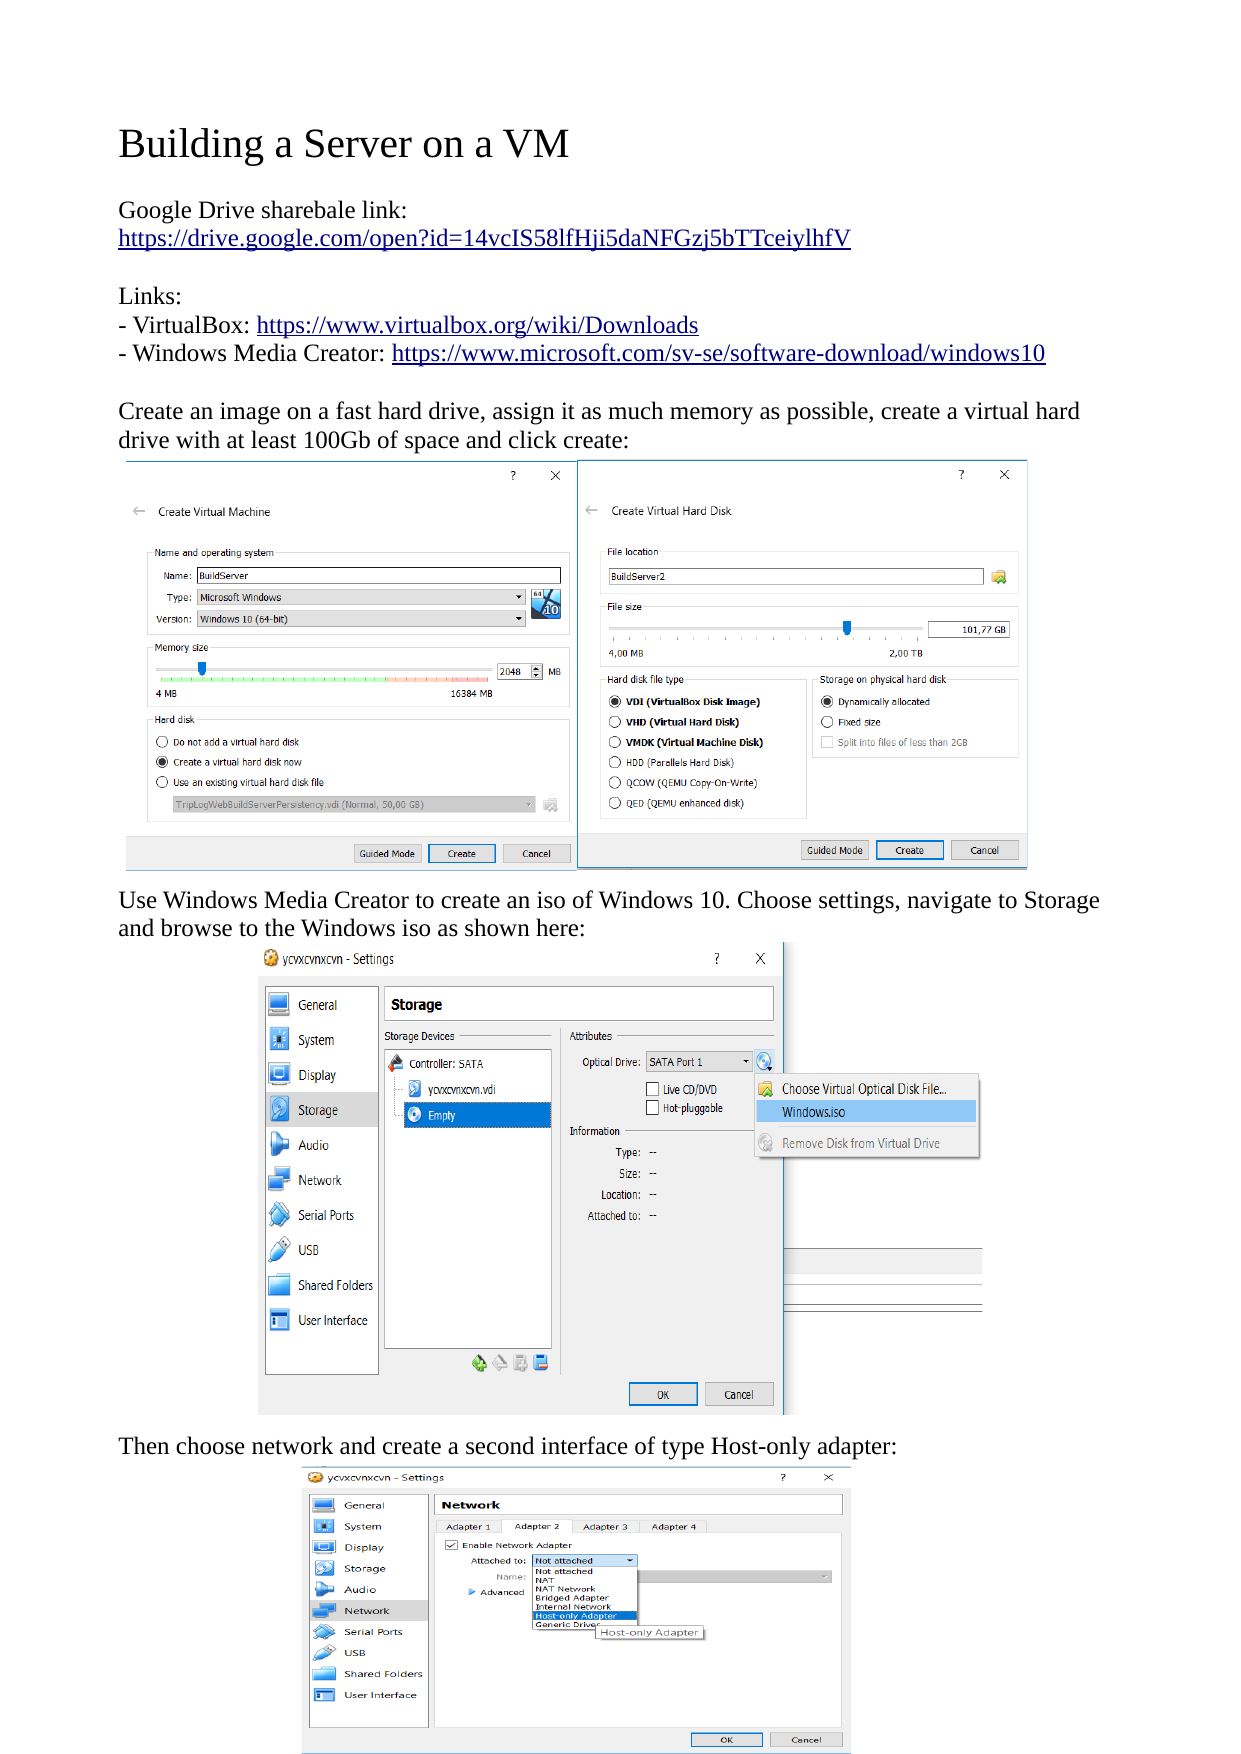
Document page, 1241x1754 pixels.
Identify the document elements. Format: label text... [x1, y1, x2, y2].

text Use Windows Media Creator to create an iso of Windows 10. Choose settings, navigate to Storage and browse to the Windows iso as shown here: [118, 885, 1122, 942]
picture [301, 1466, 852, 1754]
picture [258, 942, 983, 1415]
text Then choose network and create a second interface of type Host-only adapter: [118, 1431, 1122, 1460]
text https://drive.google.com/open?id=14vcIS58lfHji5daNFGzj5bTTceiylhfV [118, 223, 1122, 252]
picture [126, 459, 1028, 871]
text Google Drive sharebale link: [118, 195, 1122, 223]
text - Windows Media Creator: https://www.microsoft.com/sv-se/software-download/windows10 [118, 338, 1122, 367]
text Building a Server on a VM [118, 118, 1122, 166]
text - VirtualBox: https://www.virtualbox.org/wiki/Downloads [118, 310, 1122, 338]
text Create an image on a fast hard drive, assign it as much memory as possible, create a virtual hard drive with at least 100Gb of space and click create: [118, 396, 1122, 453]
text Links: [118, 281, 1122, 310]
